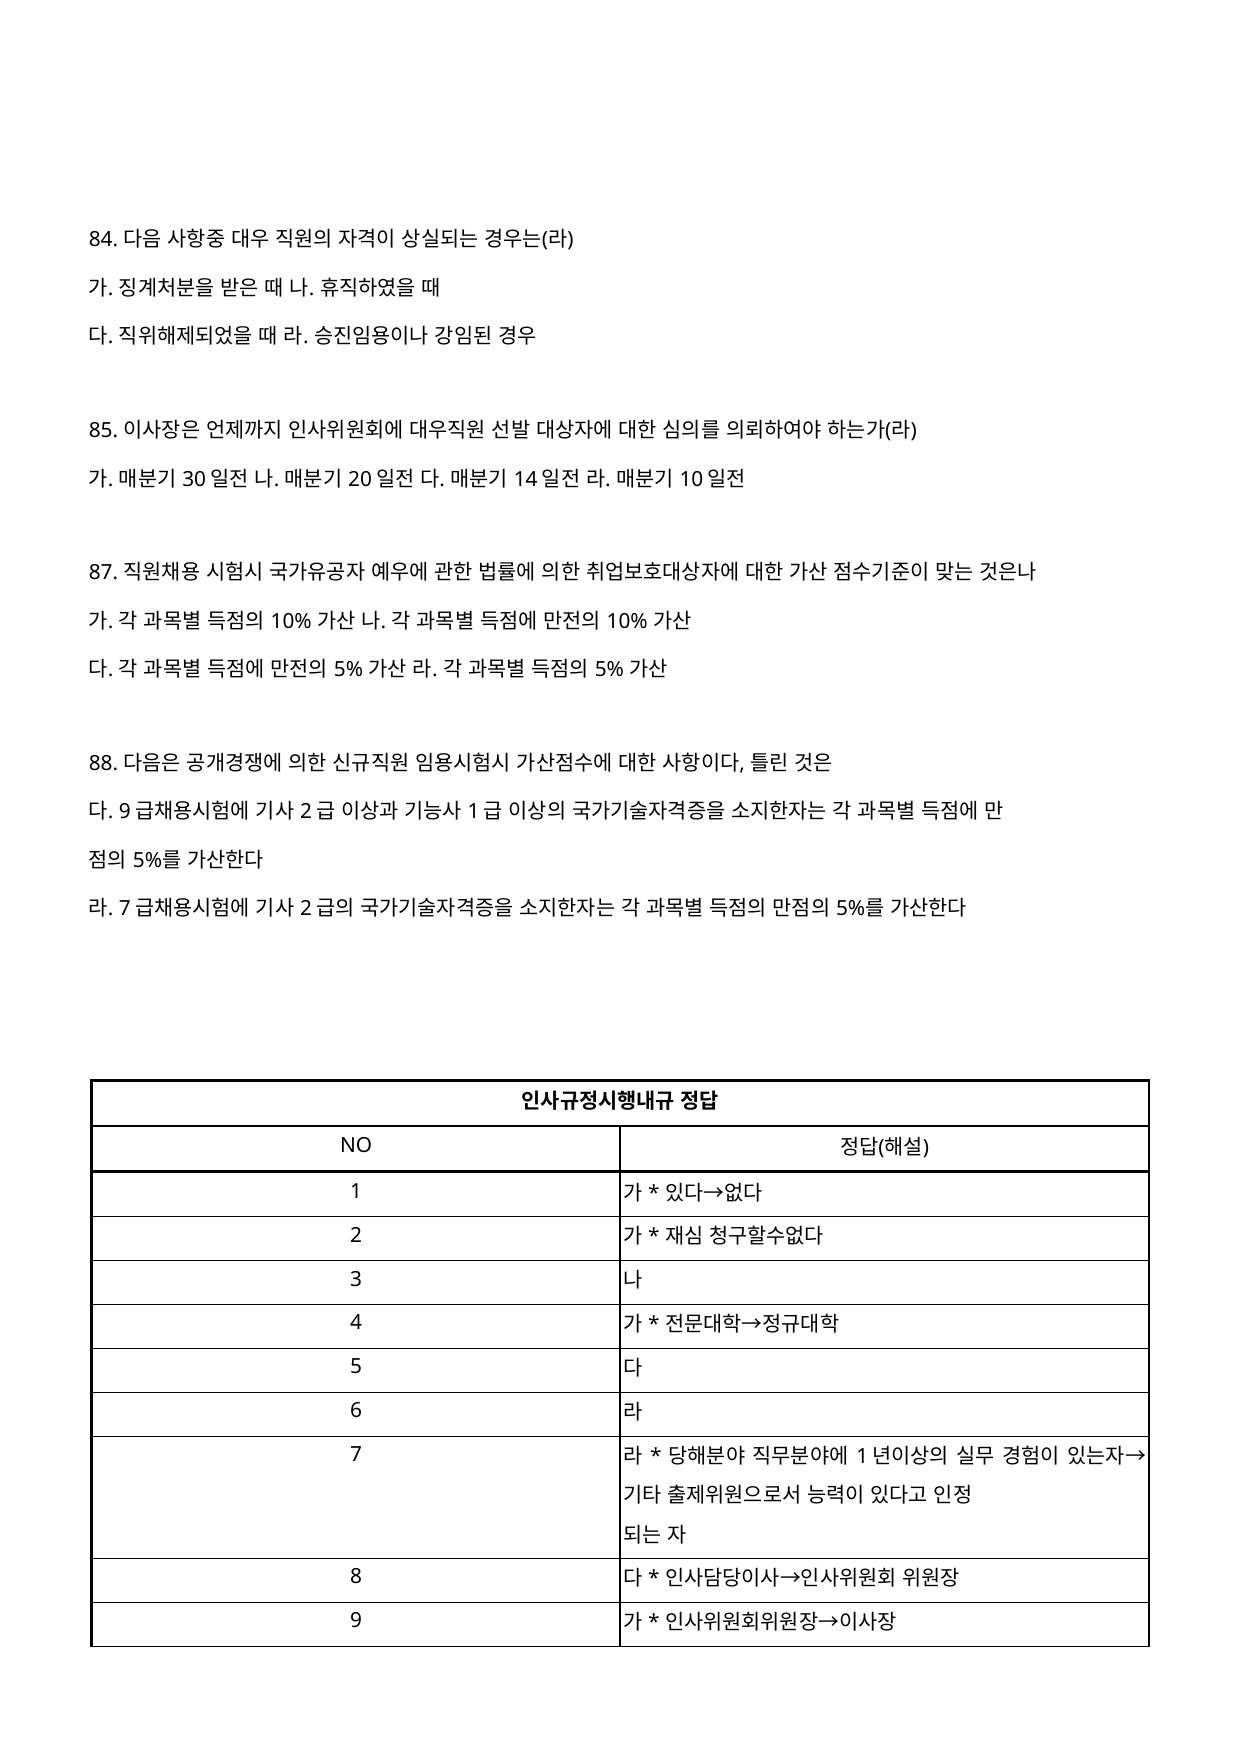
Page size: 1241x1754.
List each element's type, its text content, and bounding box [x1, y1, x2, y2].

table_header 인사규정시행내규 정답 [93, 1082, 1148, 1125]
table_cell 5 [93, 1349, 619, 1392]
text 가. 징계처분을 받은 때 나. 휴직하였을 때 [88, 271, 1152, 301]
table_cell 가 * 전문대학→정규대학 [621, 1305, 1148, 1348]
table_cell 8 [93, 1559, 619, 1602]
table_cell 7 [93, 1437, 619, 1558]
text 다. 9급채용시험에 기사 2급 이상과 기능사 1급 이상의 국가기술자격증을 소지한자는 각 과목별 득점에 만 [88, 795, 1152, 825]
table_cell 9 [93, 1603, 619, 1646]
table_cell 가 * 인사위원회위원장→이사장 [621, 1603, 1148, 1646]
text 가. 각 과목별 득점의 10% 가산 나. 각 과목별 득점에 만전의 10% 가산 [88, 604, 1152, 634]
text 85. 이사장은 언제까지 인사위원회에 대우직원 선발 대상자에 대한 심의를 의뢰하여야 하는가(라) [88, 413, 1152, 444]
text 88. 다음은 공개경쟁에 의한 신규직원 임용시험시 가산점수에 대한 사항이다, 틀린 것은 [88, 746, 1152, 777]
table_cell 4 [93, 1305, 619, 1348]
table_cell 다 [621, 1349, 1148, 1392]
text 다. 직위해제되었을 때 라. 승진임용이나 강임된 경우 [88, 319, 1152, 350]
text 가. 매분기 30일전 나. 매분기 20일전 다. 매분기 14일전 라. 매분기 10일전 [88, 462, 1152, 492]
text 점의 5%를 가산한다 [88, 843, 1152, 873]
text 87. 직원채용 시험시 국가유공자 예우에 관한 법률에 의한 취업보호대상자에 대한 가산 점수기준이 맞는 것은나 [88, 556, 1152, 586]
table_cell 6 [93, 1393, 619, 1436]
text 라. 7급채용시험에 기사 2급의 국가기술자격증을 소지한자는 각 과목별 득점의 만점의 5%를 가산한다 [88, 892, 1152, 922]
text 84. 다음 사항중 대우 직원의 자격이 상실되는 경우는(라) [88, 223, 1152, 253]
table_cell 정답(해설) [621, 1127, 1148, 1170]
table_cell 라 [621, 1393, 1148, 1436]
table_cell 나 [621, 1261, 1148, 1304]
table_cell 가 * 있다→없다 [621, 1173, 1148, 1216]
text 다. 각 과목별 득점에 만전의 5% 가산 라. 각 과목별 득점의 5% 가산 [88, 652, 1152, 683]
table_cell 라 * 당해분야 직무분야에 1년이상의 실무 경험이 있는자→기타 출제위원으로서 능력이 있다고 인정 되는 자 [621, 1437, 1148, 1558]
table_cell NO [93, 1127, 619, 1170]
table_cell 다 * 인사담당이사→인사위원회 위원장 [621, 1559, 1148, 1602]
table_cell 가 * 재심 청구할수없다 [621, 1217, 1148, 1260]
table_cell 3 [93, 1261, 619, 1304]
table_cell 2 [93, 1217, 619, 1260]
table_cell 1 [93, 1173, 619, 1216]
